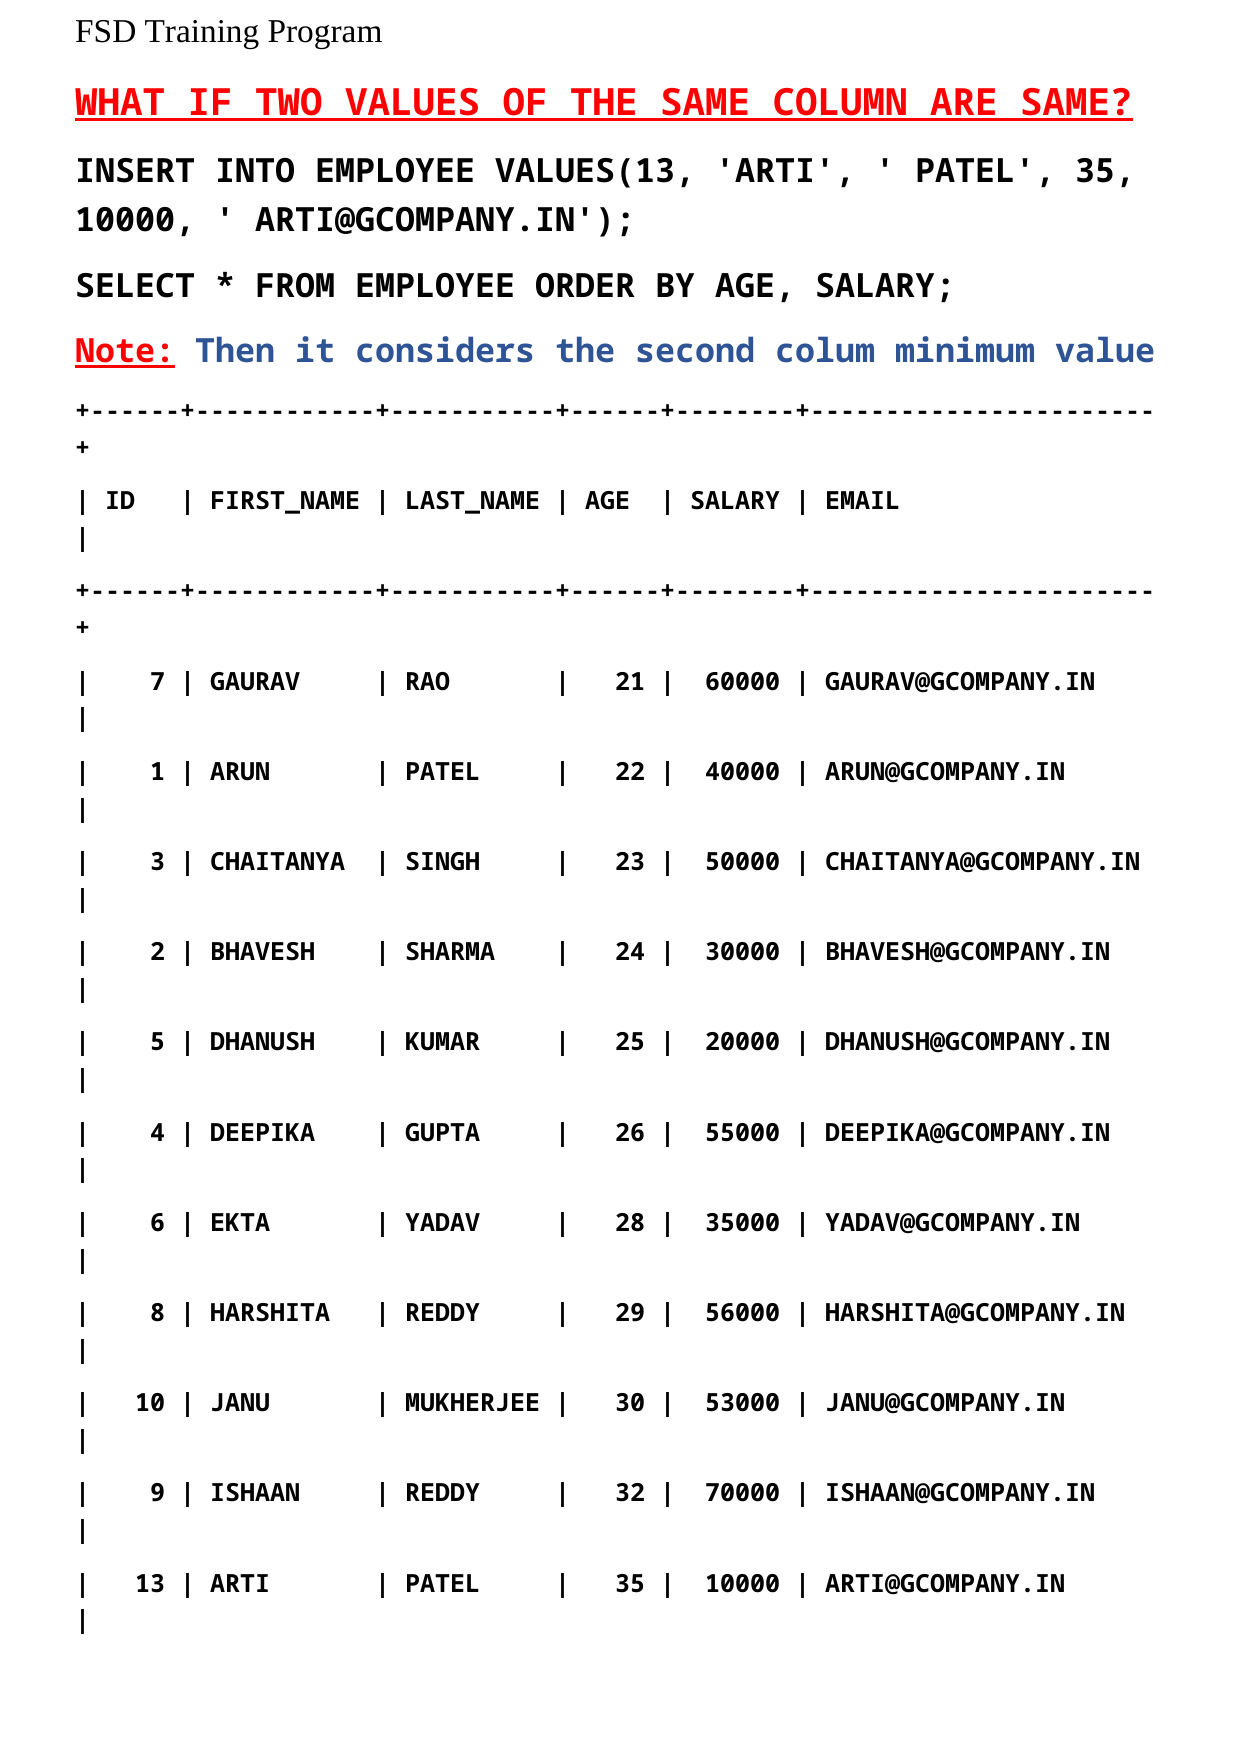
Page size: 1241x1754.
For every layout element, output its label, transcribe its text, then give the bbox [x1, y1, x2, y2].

text | 6 | EKTA | YADAV | 28 | 35000 | YADAV@GCOMPANY.IN | [75, 1204, 1165, 1275]
text WHAT IF TWO VALUES OF THE SAME COLUMN ARE SAME? [75, 75, 1165, 126]
text | 1 | ARUN | PATEL | 22 | 40000 | ARUN@GCOMPANY.IN | [75, 753, 1165, 824]
text | 13 | ARTI | PATEL | 35 | 10000 | ARTI@GCOMPANY.IN | [75, 1565, 1165, 1636]
text | 8 | HARSHITA | REDDY | 29 | 56000 | HARSHITA@GCOMPANY.IN | [75, 1295, 1165, 1366]
text | 9 | ISHAAN | REDDY | 32 | 70000 | ISHAAN@GCOMPANY.IN | [75, 1475, 1165, 1546]
text INSERT INTO EMPLOYEE VALUES(13, 'ARTI', ' PATEL', 35, 10000, ' ARTI@GCOMPANY.IN'); [75, 147, 1165, 241]
text | 4 | DEEPIKA | GUPTA | 26 | 55000 | DEEPIKA@GCOMPANY.IN | [75, 1114, 1165, 1185]
text +------+------------+-----------+------+--------+-----------------------+ [75, 573, 1165, 644]
text Note: Then it considers the second colum minimum value [75, 327, 1165, 372]
text SELECT * FROM EMPLOYEE ORDER BY AGE, SALARY; [75, 261, 1165, 307]
text | 2 | BHAVESH | SHARMA | 24 | 30000 | BHAVESH@GCOMPANY.IN | [75, 934, 1165, 1005]
text | 7 | GAURAV | RAO | 21 | 60000 | GAURAV@GCOMPANY.IN | [75, 663, 1165, 734]
text | 5 | DHANUSH | KUMAR | 25 | 20000 | DHANUSH@GCOMPANY.IN | [75, 1024, 1165, 1095]
text +------+------------+-----------+------+--------+-----------------------+ [75, 393, 1165, 463]
text | 10 | JANU | MUKHERJEE | 30 | 53000 | JANU@GCOMPANY.IN | [75, 1385, 1165, 1456]
text | 3 | CHAITANYA | SINGH | 23 | 50000 | CHAITANYA@GCOMPANY.IN | [75, 844, 1165, 914]
text | ID | FIRST_NAME | LAST_NAME | AGE | SALARY | EMAIL | [75, 483, 1165, 554]
